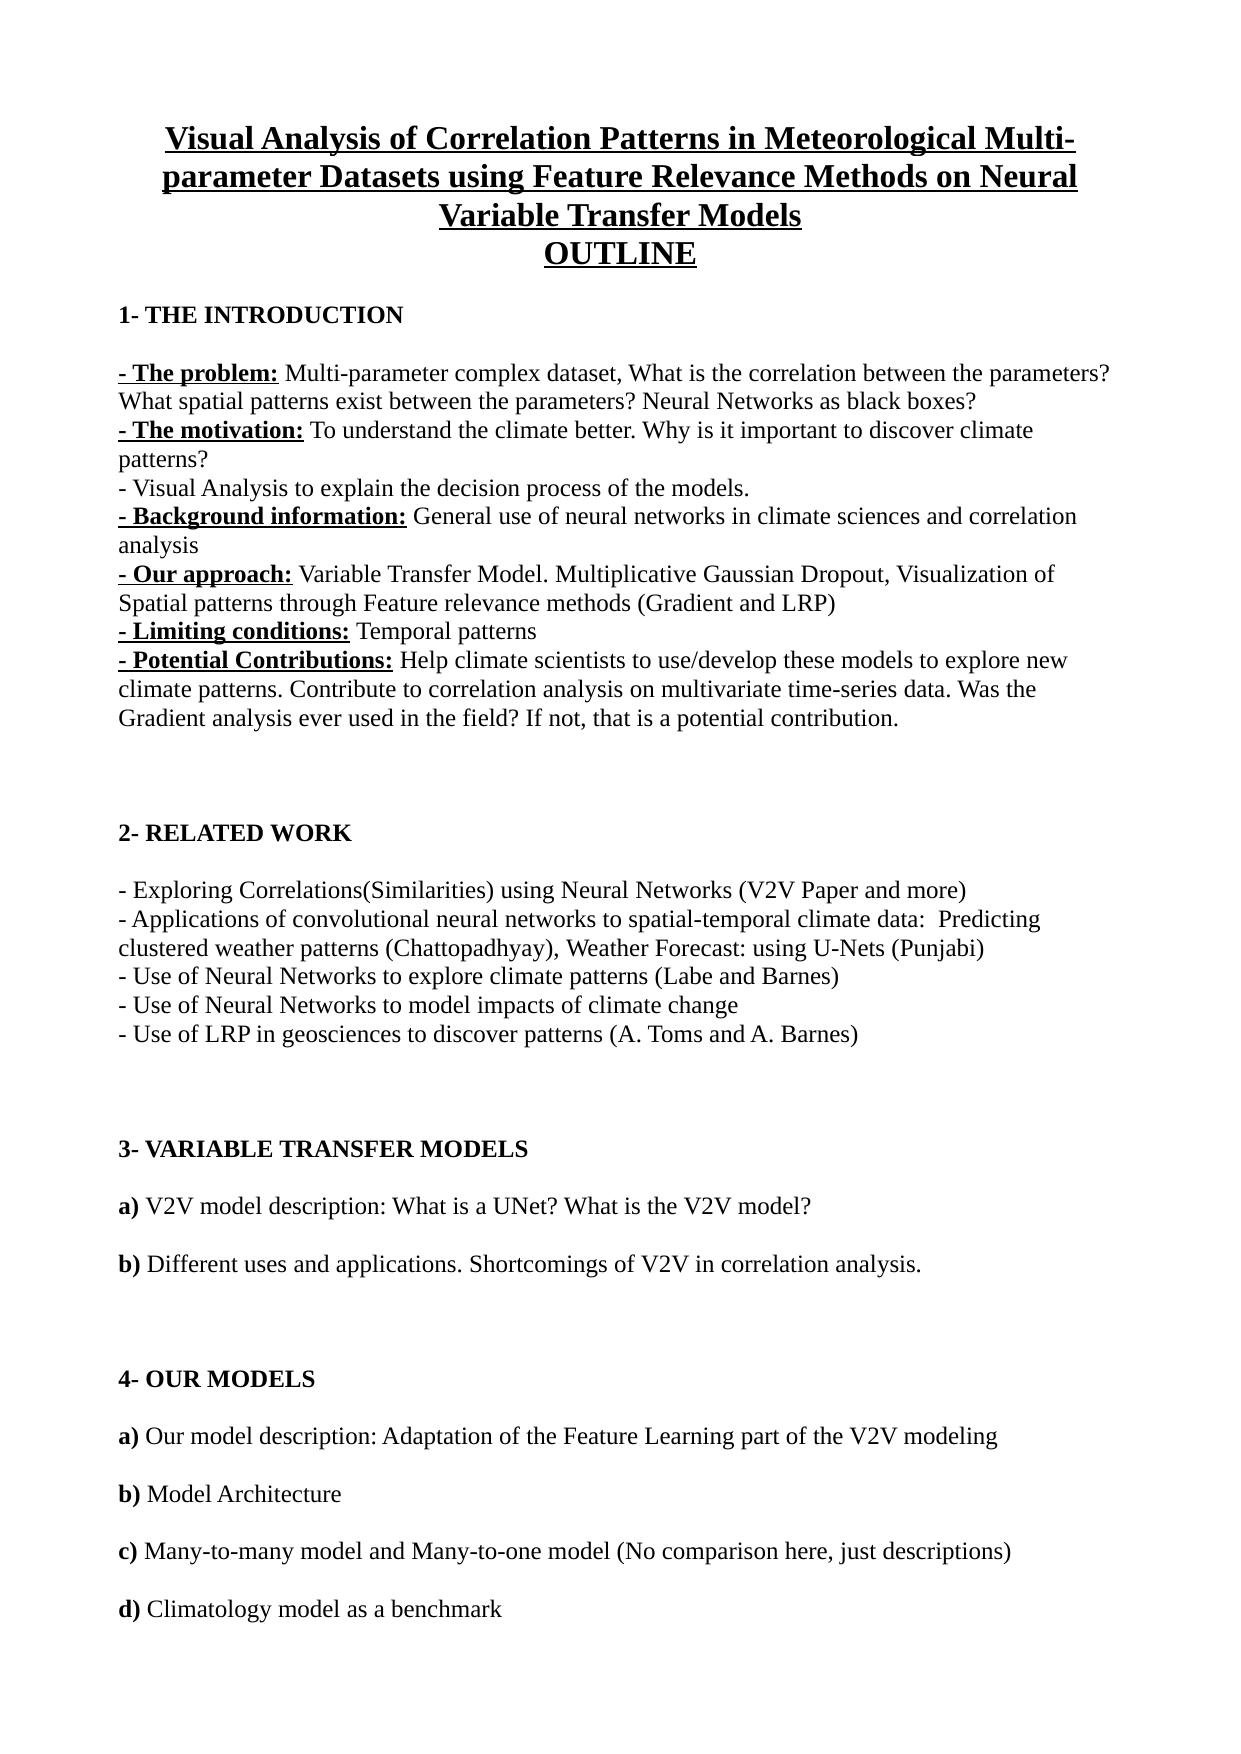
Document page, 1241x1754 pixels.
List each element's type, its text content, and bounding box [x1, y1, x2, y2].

text 4- OUR MODELS [118, 1364, 1122, 1393]
text Visual Analysis of Correlation Patterns in Meteorological Multi-parameter Datasets using Feature Relevance Methods on Neural Variable Transfer Models [118, 118, 1122, 233]
text a) Our model description: Adaptation of the Feature Learning part of the V2V modeling [118, 1421, 1122, 1450]
text - Exploring Correlations(Similarities) using Neural Networks (V2V Paper and more) [118, 875, 1122, 904]
text b) Different uses and applications. Shortcomings of V2V in correlation analysis. [118, 1249, 1122, 1278]
text d) Climatology model as a benchmark [118, 1594, 1122, 1623]
text 1- THE INTRODUCTION [118, 300, 1122, 329]
text - The problem: Multi-parameter complex dataset, What is the correlation between the parameters? What spatial patterns exist between the parameters? Neural Networks as black boxes? [118, 358, 1122, 415]
text - Limiting conditions: Temporal patterns [118, 616, 1122, 645]
text - Use of Neural Networks to model impacts of climate change [118, 990, 1122, 1019]
text - Potential Contributions: Help climate scientists to use/develop these models to explore new climate patterns. Contribute to correlation analysis on multivariate time-series data. Was the Gradient analysis ever used in the field? If not, that is a potential contribution. [118, 645, 1122, 731]
text 2- RELATED WORK [118, 818, 1122, 846]
text - Visual Analysis to explain the decision process of the models. [118, 473, 1122, 501]
text b) Model Architecture [118, 1479, 1122, 1508]
text - Our approach: Variable Transfer Model. Multiplicative Gaussian Dropout, Visualization of Spatial patterns through Feature relevance methods (Gradient and LRP) [118, 559, 1122, 616]
text - Use of LRP in geosciences to discover patterns (A. Toms and A. Barnes) [118, 1019, 1122, 1048]
text a) V2V model description: What is a UNet? What is the V2V model? [118, 1191, 1122, 1220]
text - Applications of convolutional neural networks to spatial-temporal climate data: Predicting clustered weather patterns (Chattopadhyay), Weather Forecast: using U-Nets (Punjabi) [118, 904, 1122, 961]
text OUTLINE [118, 233, 1122, 271]
text - Use of Neural Networks to explore climate patterns (Labe and Barnes) [118, 961, 1122, 990]
text - Background information: General use of neural networks in climate sciences and correlation analysis [118, 501, 1122, 559]
text - The motivation: To understand the climate better. Why is it important to discover climate patterns? [118, 415, 1122, 473]
text c) Many-to-many model and Many-to-one model (No comparison here, just descriptions) [118, 1536, 1122, 1565]
text 3- VARIABLE TRANSFER MODELS [118, 1134, 1122, 1163]
